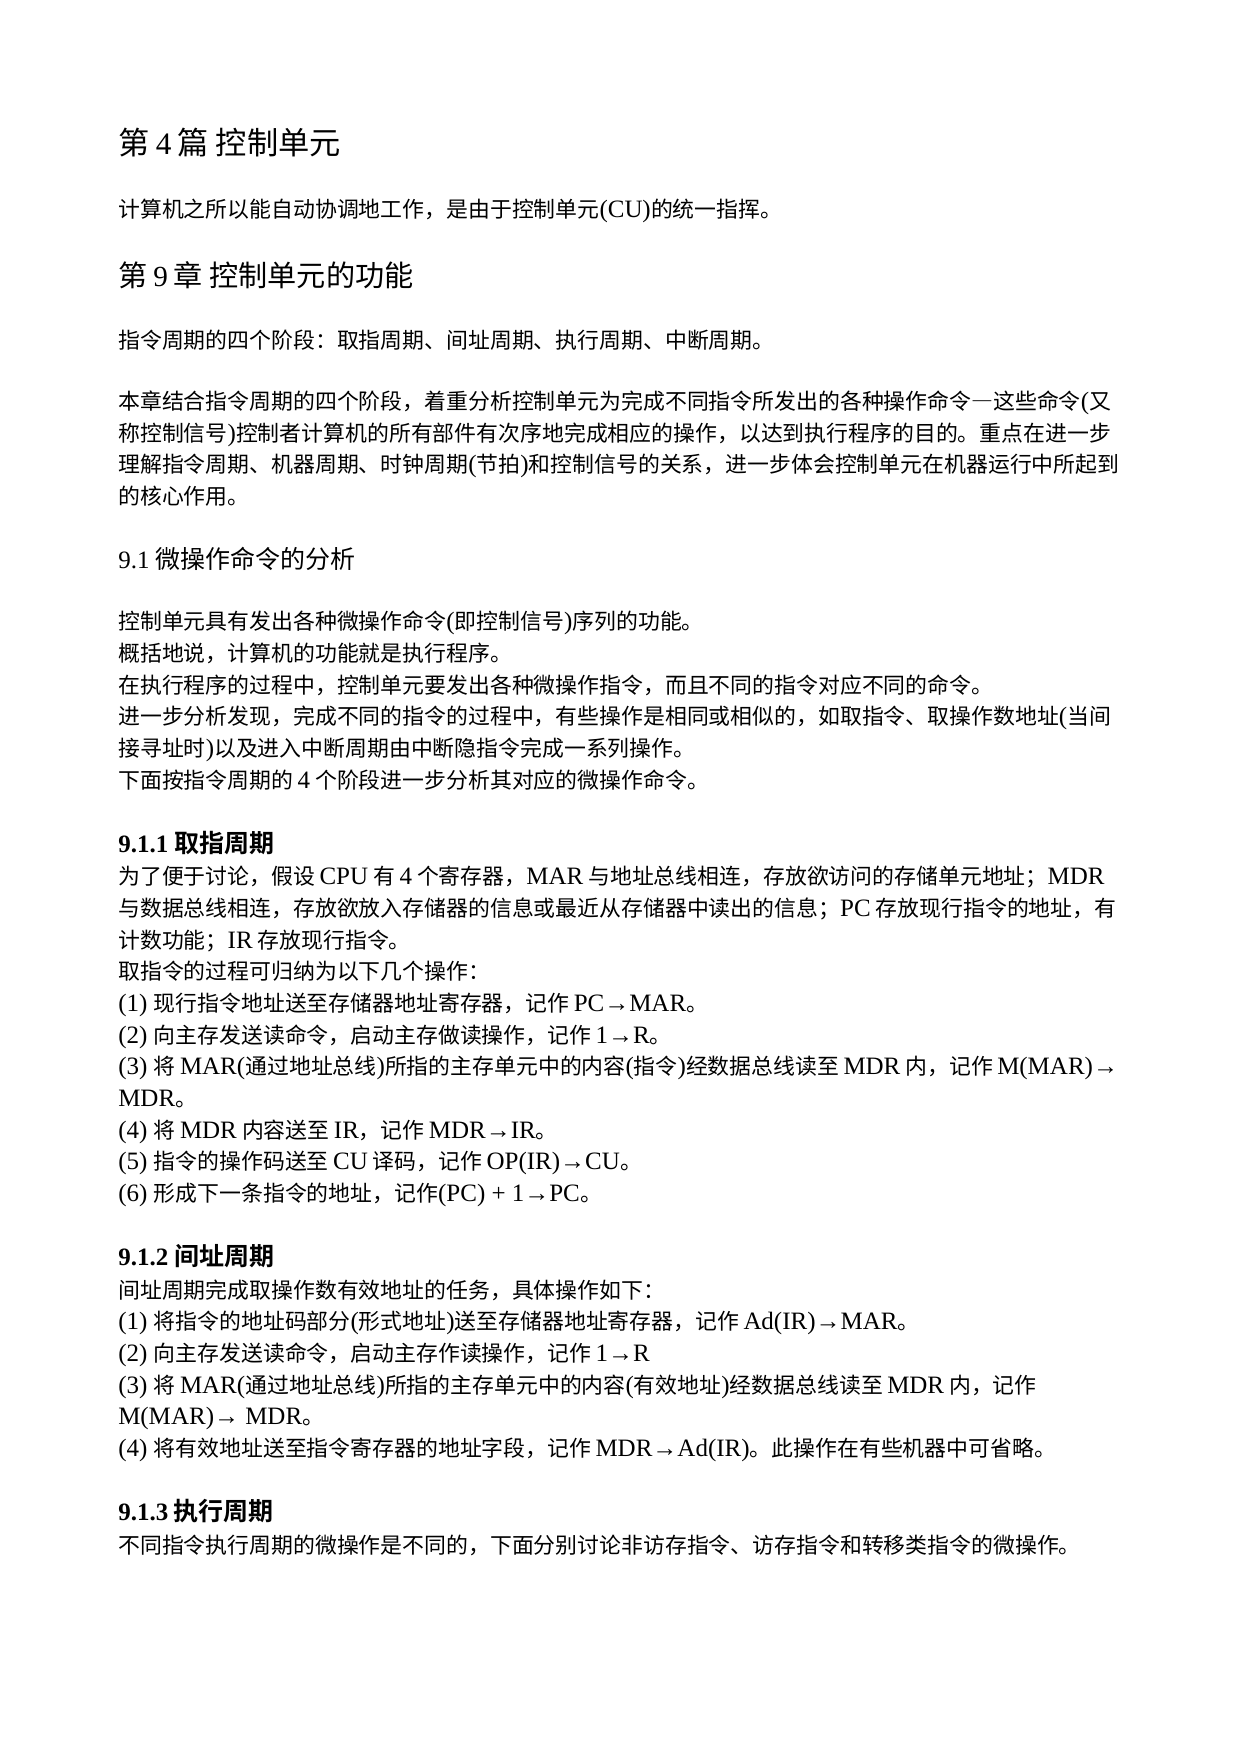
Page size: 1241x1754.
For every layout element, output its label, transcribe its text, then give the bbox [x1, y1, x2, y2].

text (4) 将有效地址送至指令寄存器的地址字段，记作MDR→Ad(IR)。此操作在有些机器中可省略。 [118, 1431, 1122, 1463]
text (2) 向主存发送读命令，启动主存做读操作，记作1→R。 [118, 1018, 1122, 1049]
text (4) 将MDR内容送至IR，记作MDR→IR。 [118, 1113, 1122, 1144]
text 指令周期的四个阶段：取指周期、间址周期、执行周期、中断周期。 [118, 323, 1122, 355]
text 本章结合指令周期的四个阶段，着重分析控制单元为完成不同指令所发出的各种操作命令—这些命令(又称控制信号)控制者计算机的所有部件有次序地完成相应的操作，以达到执行程序的目的。重点在进一步理解指令周期、机器周期、时钟周期(节拍)和控制信号的关系，进一步体会控制单元在机器运行中所起到的核心作用。 [118, 384, 1122, 511]
text 概括地说，计算机的功能就是执行程序。 [118, 636, 1122, 668]
text 为了便于讨论，假设CPU有4个寄存器，MAR与地址总线相连，存放欲访问的存储单元地址；MDR与数据总线相连，存放欲放入存储器的信息或最近从存储器中读出的信息；PC存放现行指令的地址，有计数功能；IR存放现行指令。 [118, 859, 1122, 954]
text 间址周期完成取操作数有效地址的任务，具体操作如下： [118, 1273, 1122, 1304]
text 9.1.3执行周期 [118, 1491, 1122, 1528]
text 第4篇 控制单元 [118, 118, 1122, 163]
text 控制单元具有发出各种微操作命令(即控制信号)序列的功能。 [118, 604, 1122, 636]
text 第9章 控制单元的功能 [118, 252, 1122, 295]
text 取指令的过程可归纳为以下几个操作： [118, 954, 1122, 986]
text 计算机之所以能自动协调地工作，是由于控制单元(CU)的统一指挥。 [118, 192, 1122, 224]
text 进一步分析发现，完成不同的指令的过程中，有些操作是相同或相似的，如取指令、取操作数地址(当间接寻址时)以及进入中断周期由中断隐指令完成一系列操作。 [118, 699, 1122, 763]
text 9.1.2 间址周期 [118, 1236, 1122, 1273]
text 9.1 微操作命令的分析 [118, 539, 1122, 576]
text (5) 指令的操作码送至CU译码，记作OP(IR)→CU。 [118, 1144, 1122, 1176]
text (3) 将MAR(通过地址总线)所指的主存单元中的内容(指令)经数据总线读至MDR内，记作M(MAR)→ MDR。 [118, 1049, 1122, 1113]
text 9.1.1 取指周期 [118, 823, 1122, 859]
text (1) 将指令的地址码部分(形式地址)送至存储器地址寄存器，记作Ad(IR)→MAR。 [118, 1304, 1122, 1336]
text 下面按指令周期的4个阶段进一步分析其对应的微操作命令。 [118, 763, 1122, 794]
text (3) 将MAR(通过地址总线)所指的主存单元中的内容(有效地址)经数据总线读至MDR内，记作M(MAR)→ MDR。 [118, 1368, 1122, 1431]
text (2) 向主存发送读命令，启动主存作读操作，记作1→R [118, 1336, 1122, 1368]
text (6) 形成下一条指令的地址，记作(PC) + 1→PC。 [118, 1176, 1122, 1208]
text 不同指令执行周期的微操作是不同的，下面分别讨论非访存指令、访存指令和转移类指令的微操作。 [118, 1528, 1122, 1559]
text (1) 现行指令地址送至存储器地址寄存器，记作PC→MAR。 [118, 986, 1122, 1018]
text 在执行程序的过程中，控制单元要发出各种微操作指令，而且不同的指令对应不同的命令。 [118, 668, 1122, 699]
